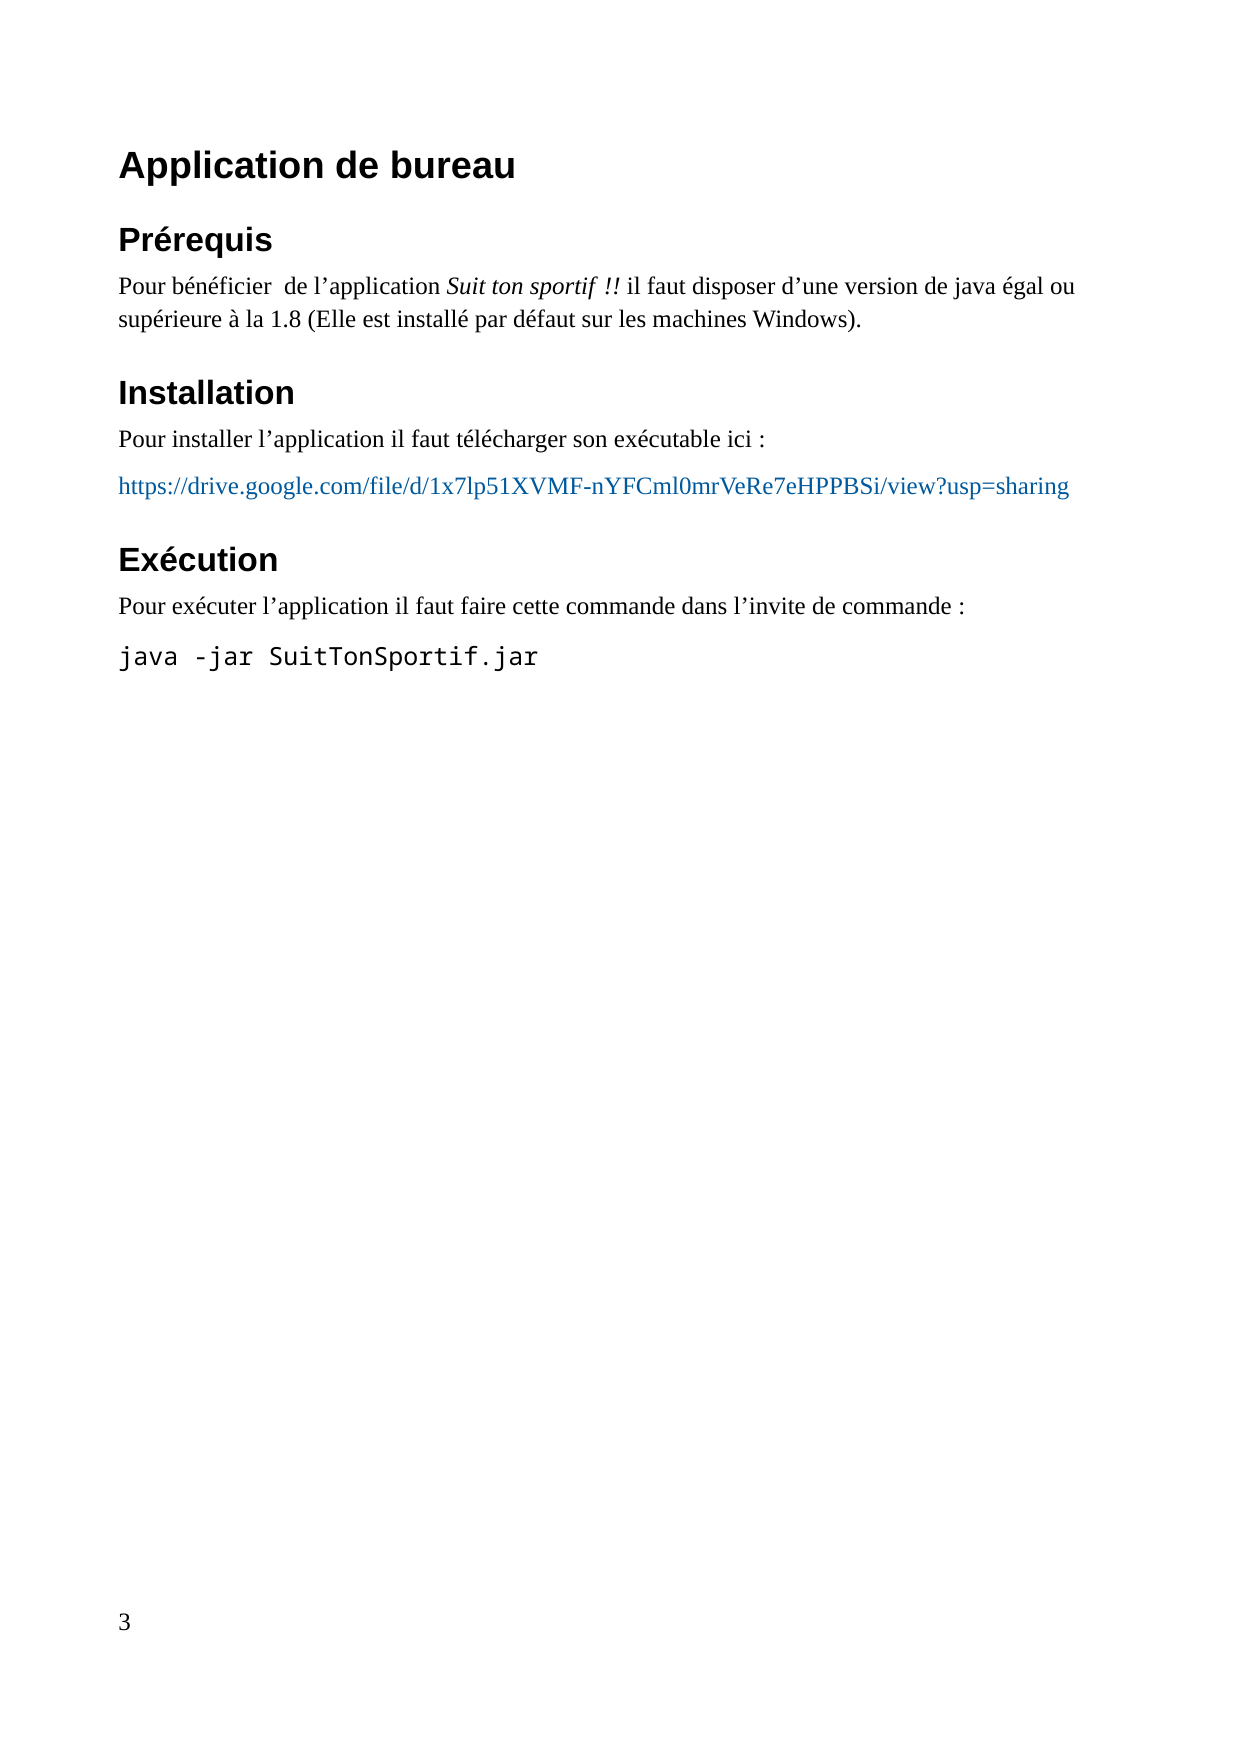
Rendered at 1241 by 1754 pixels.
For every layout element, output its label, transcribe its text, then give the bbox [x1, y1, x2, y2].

text Pour exécuter l’application il faut faire cette commande dans l’invite de commande : [118, 591, 1122, 620]
subtitle Exécution [118, 540, 1122, 578]
subtitle Application de bureau [118, 143, 1122, 187]
text java -jar SuitTonSportif.jar [118, 639, 1122, 673]
subtitle Prérequis [118, 220, 1122, 259]
subtitle Installation [118, 373, 1122, 411]
text https://drive.google.com/file/d/1x7lp51XVMF-nYFCml0mrVeRe7eHPPBSi/view?usp=sharing [118, 471, 1122, 500]
text Pour installer l’application il faut télécharger son exécutable ici : [118, 424, 1122, 453]
text Pour bénéficier de l’application Suit ton sportif !! il faut disposer d’une version de java égal ou supérieure à la 1.8 (Elle est installé par défaut sur les machines Windows). [118, 271, 1122, 333]
